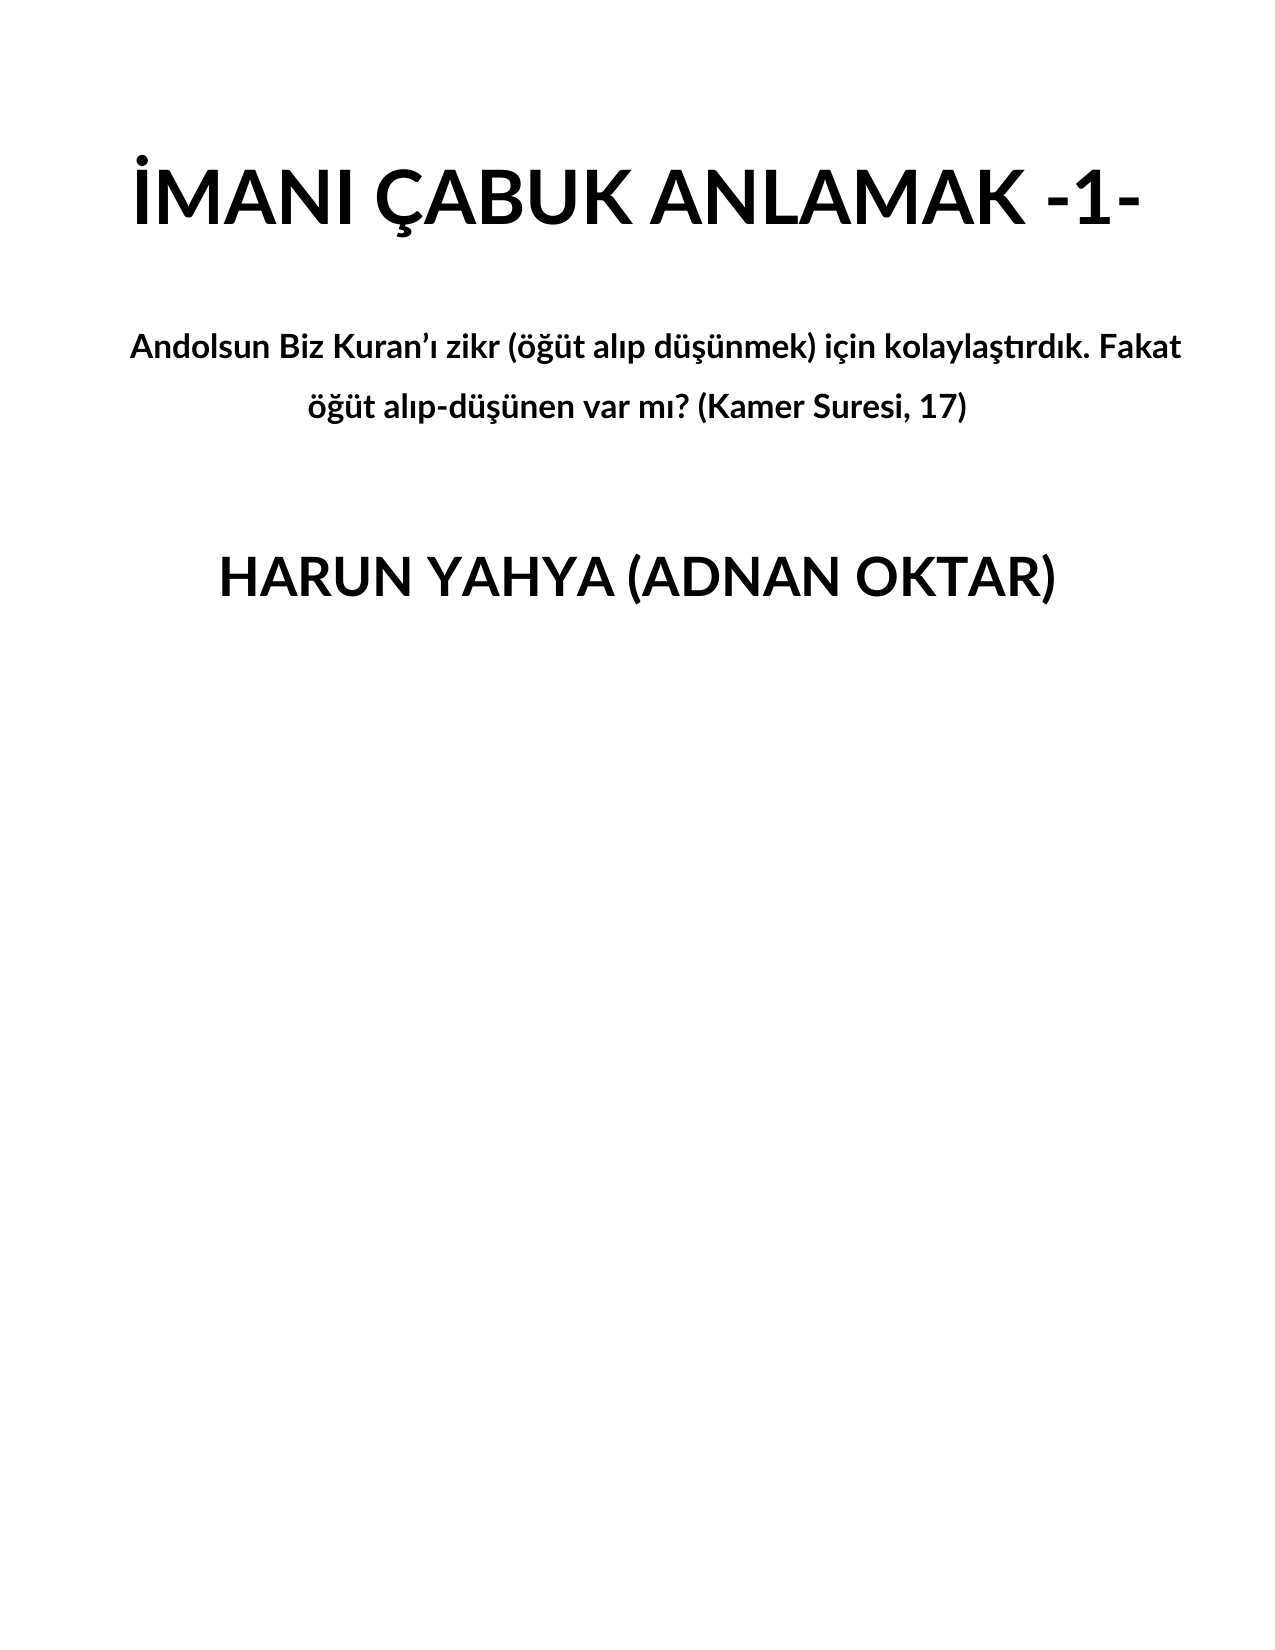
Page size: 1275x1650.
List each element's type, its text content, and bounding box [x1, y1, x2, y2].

text HARUN YAHYA (ADNAN OKTAR) [75, 543, 1200, 608]
text Andolsun Biz Kuran’ı zikr (öğüt alıp düşünmek) için kolaylaştırdık. Fakat öğüt alıp-düşünen var mı? (Kamer Suresi, 17) [75, 325, 1200, 425]
subtitle İMANI ÇABUK ANLAMAK -1- [75, 150, 1200, 240]
